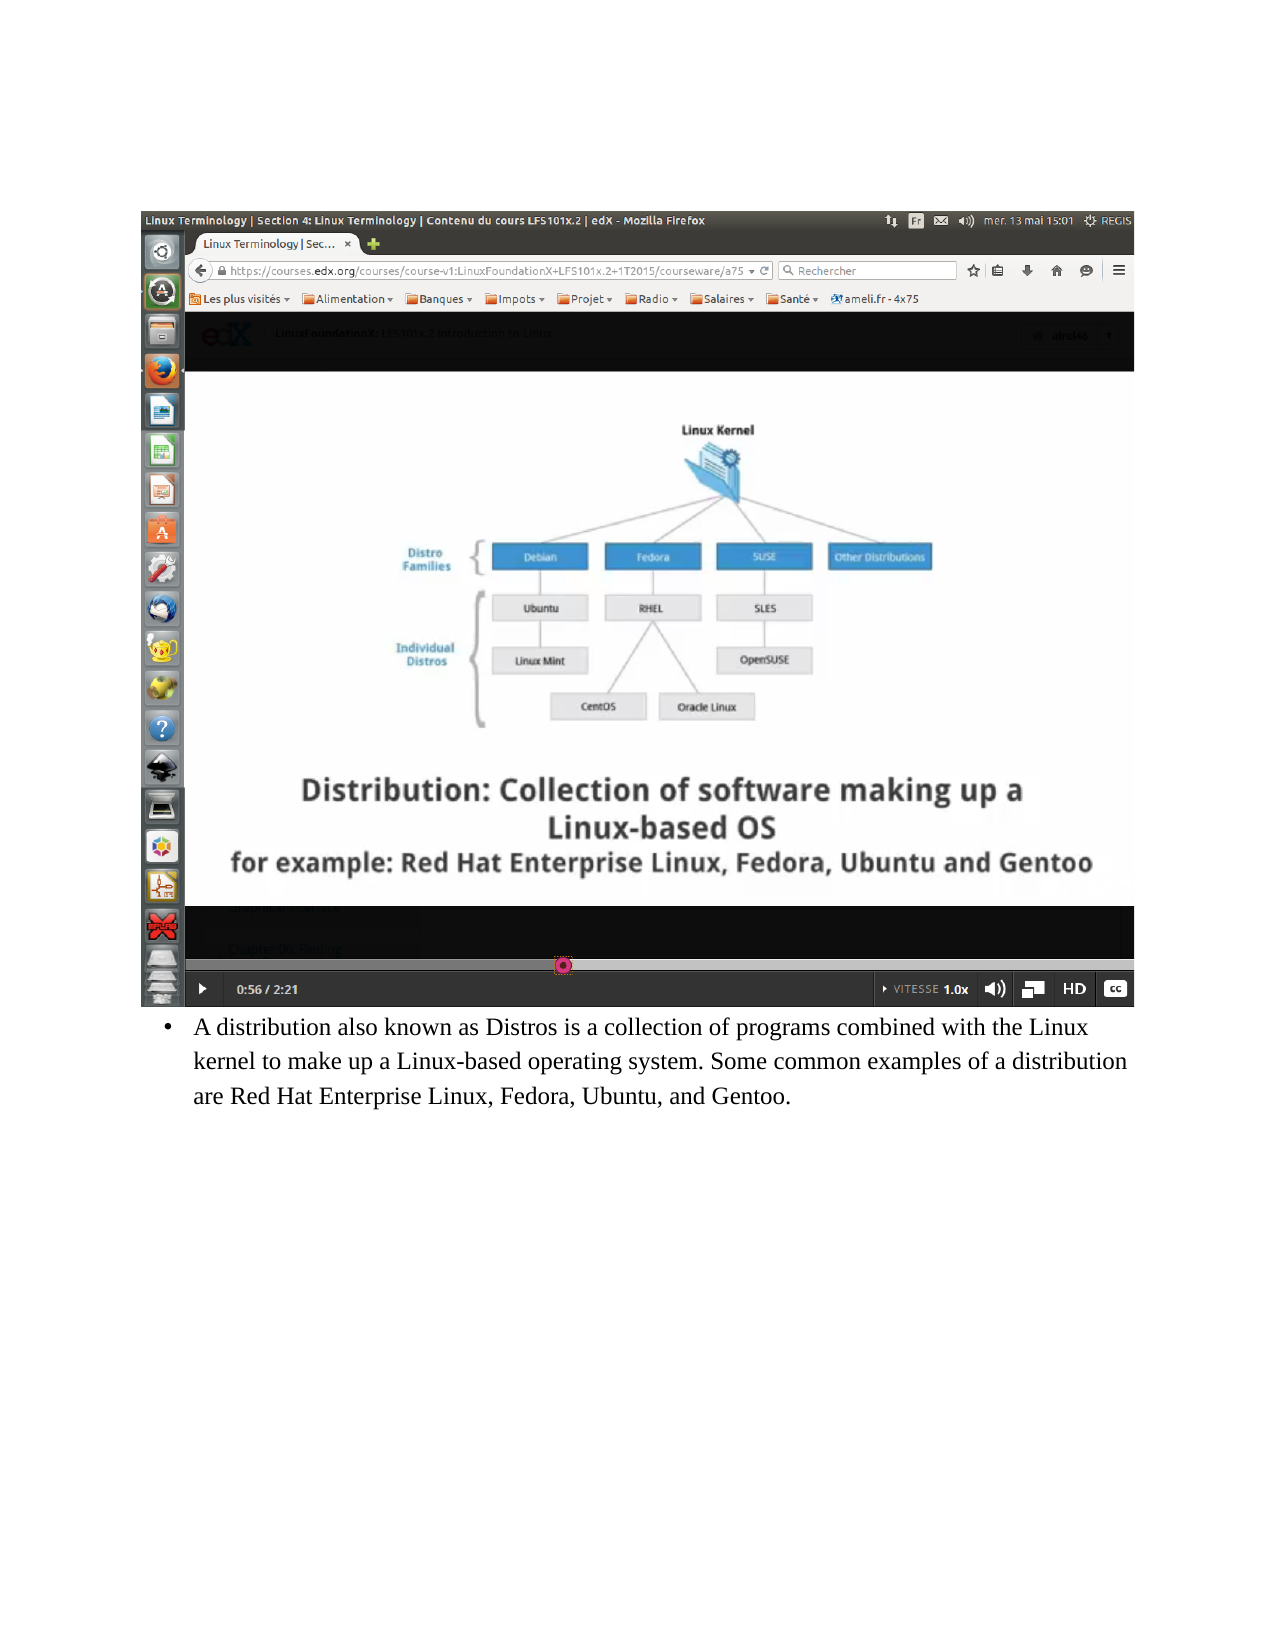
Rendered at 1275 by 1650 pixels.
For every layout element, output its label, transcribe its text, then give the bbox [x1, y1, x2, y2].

picture [141, 211, 1135, 1007]
list A distribution also known as Distros is a collection of programs combined with the Linux kernel to make up a Linux-based operating system. Some common examples of a distribution are Red Hat Enterprise Linux, Fedora, Ubuntu, and Gentoo. [164, 212, 1157, 1109]
